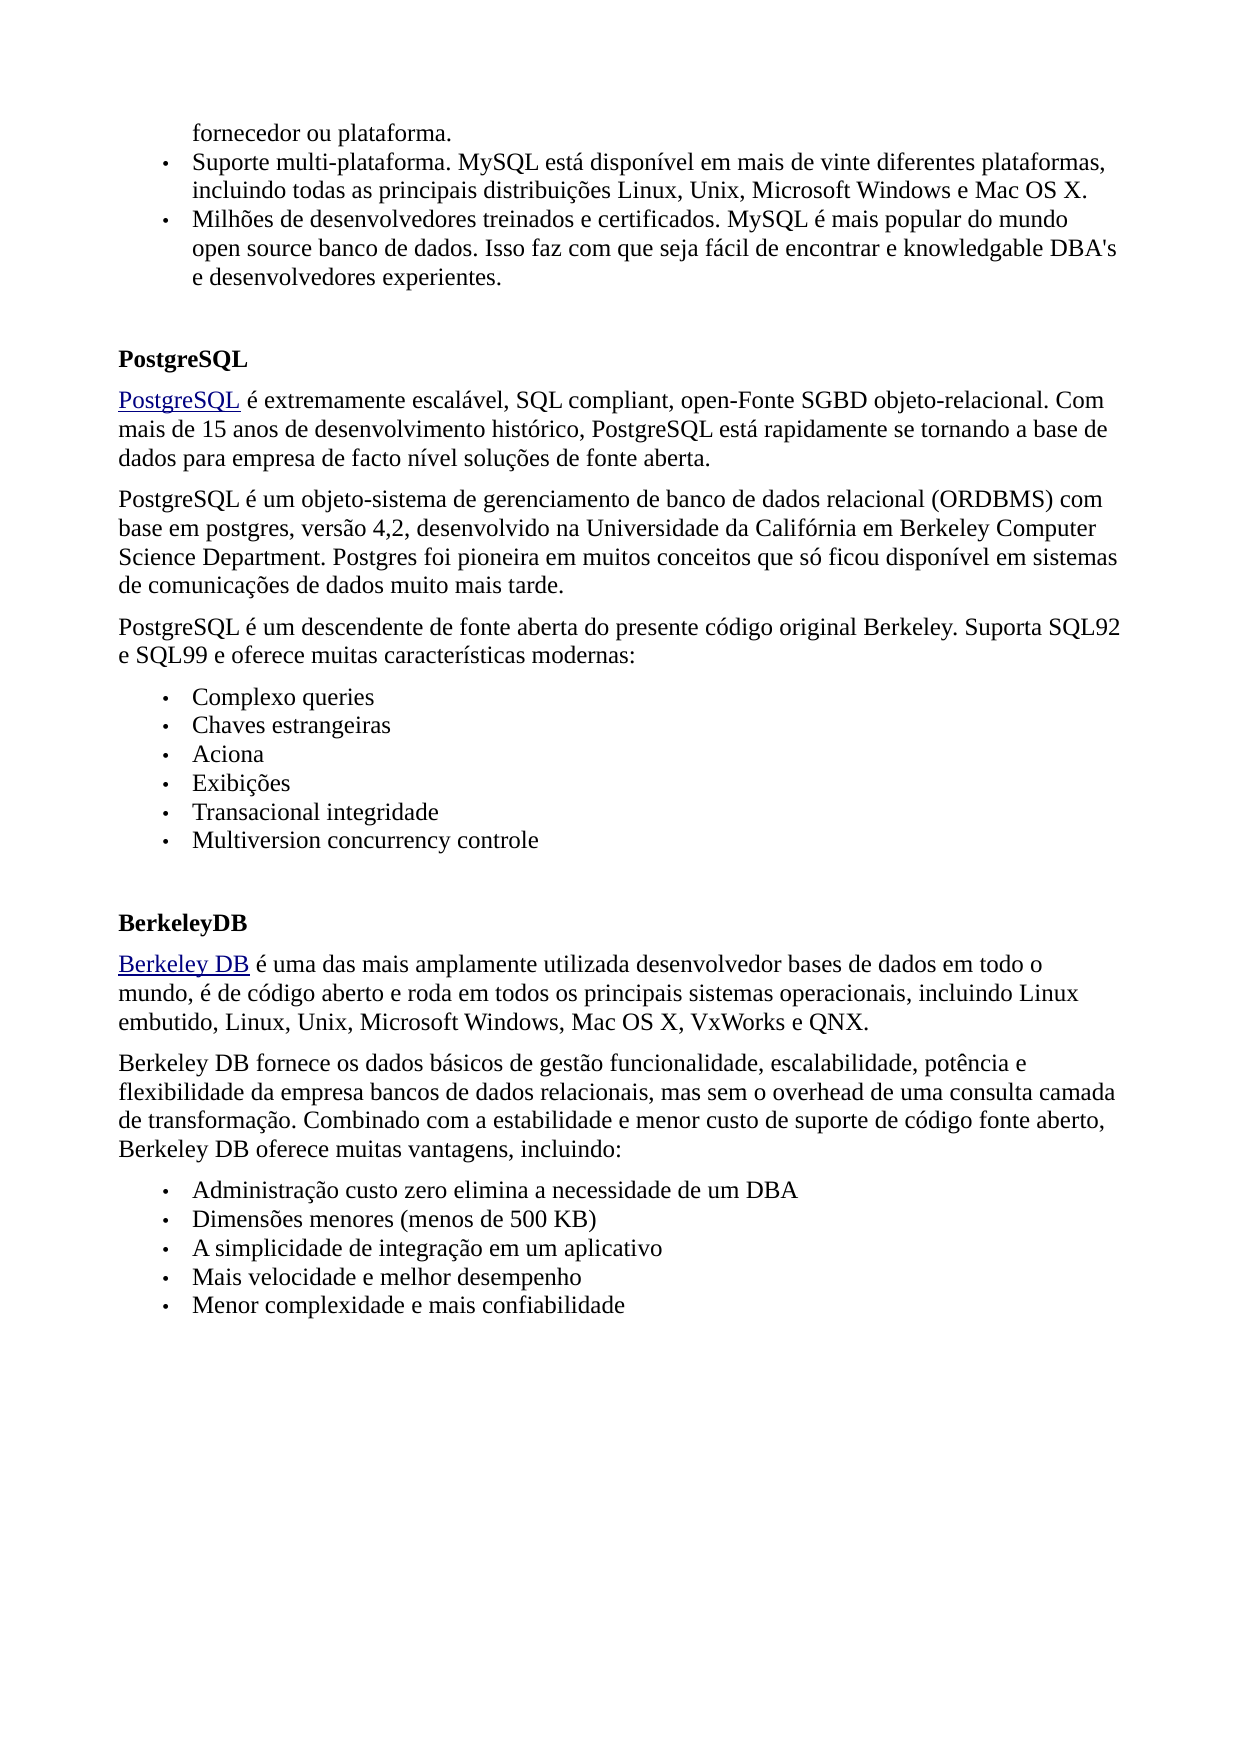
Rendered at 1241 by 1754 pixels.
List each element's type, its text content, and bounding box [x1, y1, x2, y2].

list Administração custo zero elimina a necessidade de um DBA [162, 1176, 1122, 1204]
text PostgreSQL [118, 344, 1122, 373]
list Dimensões menores (menos de 500 KB) [162, 1204, 1122, 1233]
list Aciona [162, 739, 1122, 768]
text Berkeley DB é uma das mais amplamente utilizada desenvolvedor bases de dados em todo o mundo, é de código aberto e roda em todos os principais sistemas operacionais, incluindo Linux embutido, Linux, Unix, Microsoft Windows, Mac OS X, VxWorks e QNX. [118, 949, 1122, 1036]
list Menor complexidade e mais confiabilidade [162, 1291, 1122, 1319]
list A simplicidade de integração em um aplicativo [162, 1233, 1122, 1262]
list Mais velocidade e melhor desempenho [162, 1262, 1122, 1291]
list fornecedor ou plataforma. [162, 118, 1122, 147]
list Complexo queries [162, 682, 1122, 711]
text BerkeleyDB [118, 908, 1122, 937]
list Transacional integridade [162, 797, 1122, 826]
text PostgreSQL é extremamente escalável, SQL compliant, open-Fonte SGBD objeto-relacional. Com mais de 15 anos de desenvolvimento histórico, PostgreSQL está rapidamente se tornando a base de dados para empresa de facto nível soluções de fonte aberta. [118, 386, 1122, 472]
list Milhões de desenvolvedores treinados e certificados. MySQL é mais popular do mundo open source banco de dados. Isso faz com que seja fácil de encontrar e knowledgable DBA's e desenvolvedores experientes. [162, 204, 1122, 291]
text PostgreSQL é um objeto-sistema de gerenciamento de banco de dados relacional (ORDBMS) com base em postgres, versão 4,2, desenvolvido na Universidade da Califórnia em Berkeley Computer Science Department. Postgres foi pioneira em muitos conceitos que só ficou disponível em sistemas de comunicações de dados muito mais tarde. [118, 484, 1122, 599]
list Chaves estrangeiras [162, 711, 1122, 739]
text PostgreSQL é um descendente de fonte aberta do presente código original Berkeley. Suporta SQL92 e SQL99 e oferece muitas características modernas: [118, 612, 1122, 669]
list Exibições [162, 768, 1122, 797]
list Multiversion concurrency controle [162, 826, 1122, 854]
text Berkeley DB fornece os dados básicos de gestão funcionalidade, escalabilidade, potência e flexibilidade da empresa bancos de dados relacionais, mas sem o overhead de uma consulta camada de transformação. Combinado com a estabilidade e menor custo de suporte de código fonte aberto, Berkeley DB oferece muitas vantagens, incluindo: [118, 1048, 1122, 1163]
list Suporte multi-plataforma. MySQL está disponível em mais de vinte diferentes plataformas, incluindo todas as principais distribuições Linux, Unix, Microsoft Windows e Mac OS X. [162, 147, 1122, 204]
